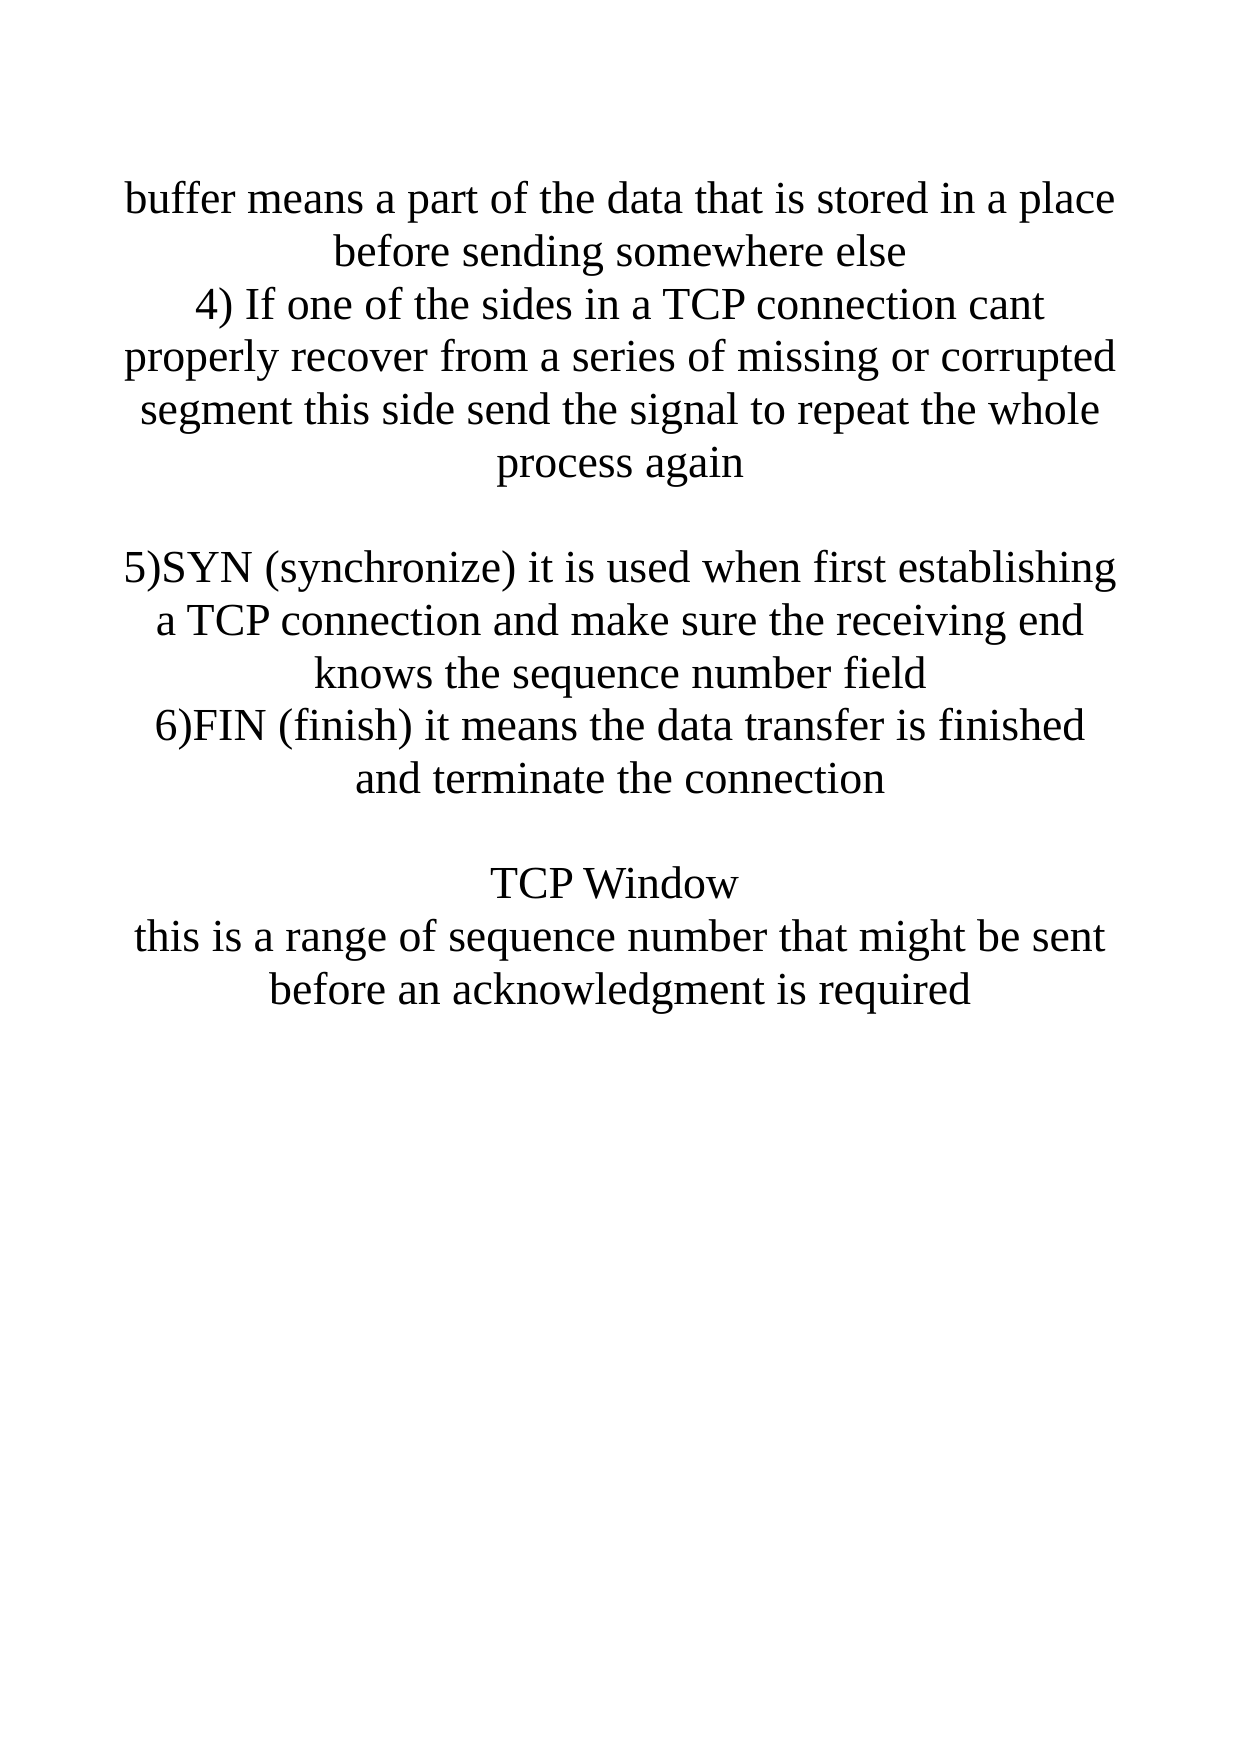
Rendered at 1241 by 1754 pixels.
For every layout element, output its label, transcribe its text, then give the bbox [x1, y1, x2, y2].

text buffer means a part of the data that is stored in a place before sending somewhere else [118, 171, 1122, 276]
text this is a range of sequence number that might be sent before an acknowledgment is required [118, 909, 1122, 1014]
text 6)FIN (finish) it means the data transfer is finished and terminate the connection [118, 698, 1122, 803]
text TCP Window [118, 856, 1122, 909]
text 4) If one of the sides in a TCP connection cant properly recover from a series of missing or corrupted segment this side send the signal to repeat the whole process again [118, 276, 1122, 487]
text 5)SYN (synchronize) it is used when first establishing a TCP connection and make sure the receiving end knows the sequence number field [118, 540, 1122, 698]
